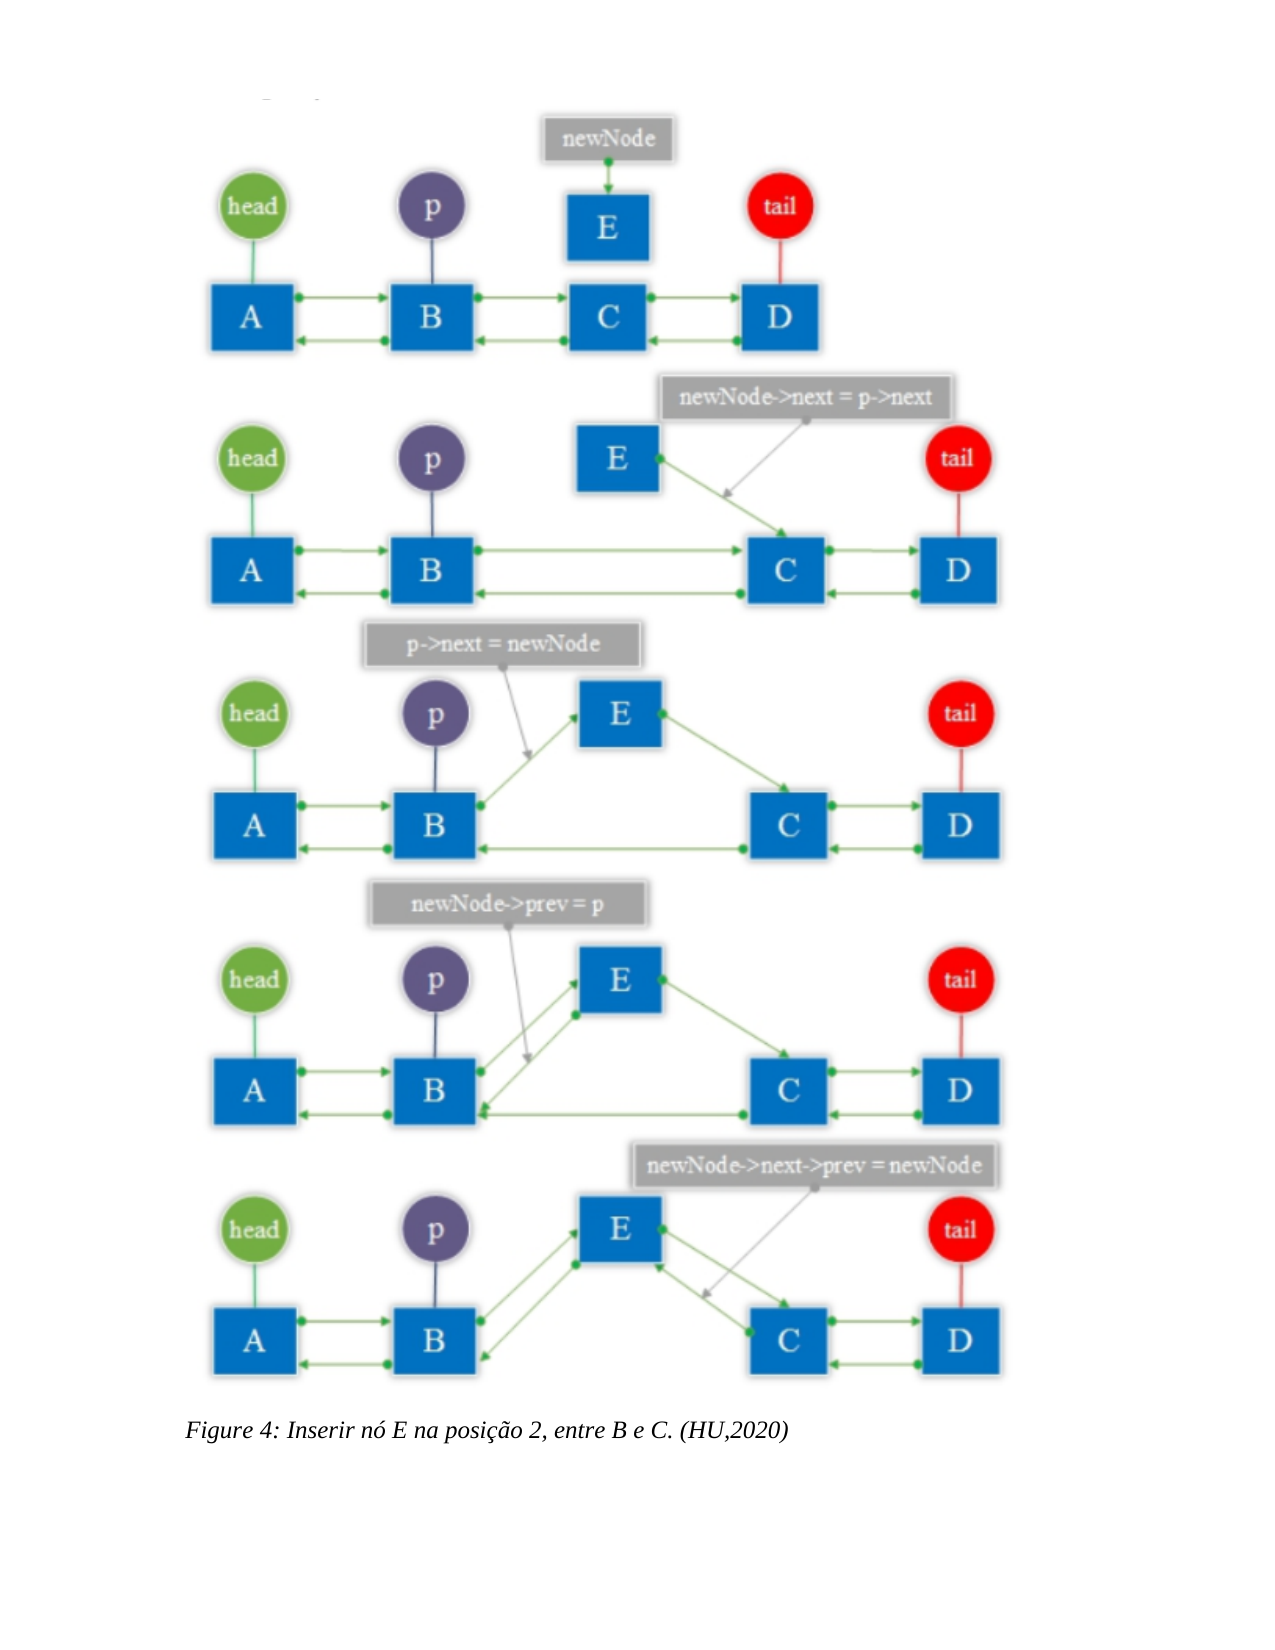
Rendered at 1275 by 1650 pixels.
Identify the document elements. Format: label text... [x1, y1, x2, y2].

picture [167, 99, 1048, 1403]
text Figure 4: Inserir nó E na posição 2, entre B e C. (HU,2020) [185, 359, 1065, 1443]
